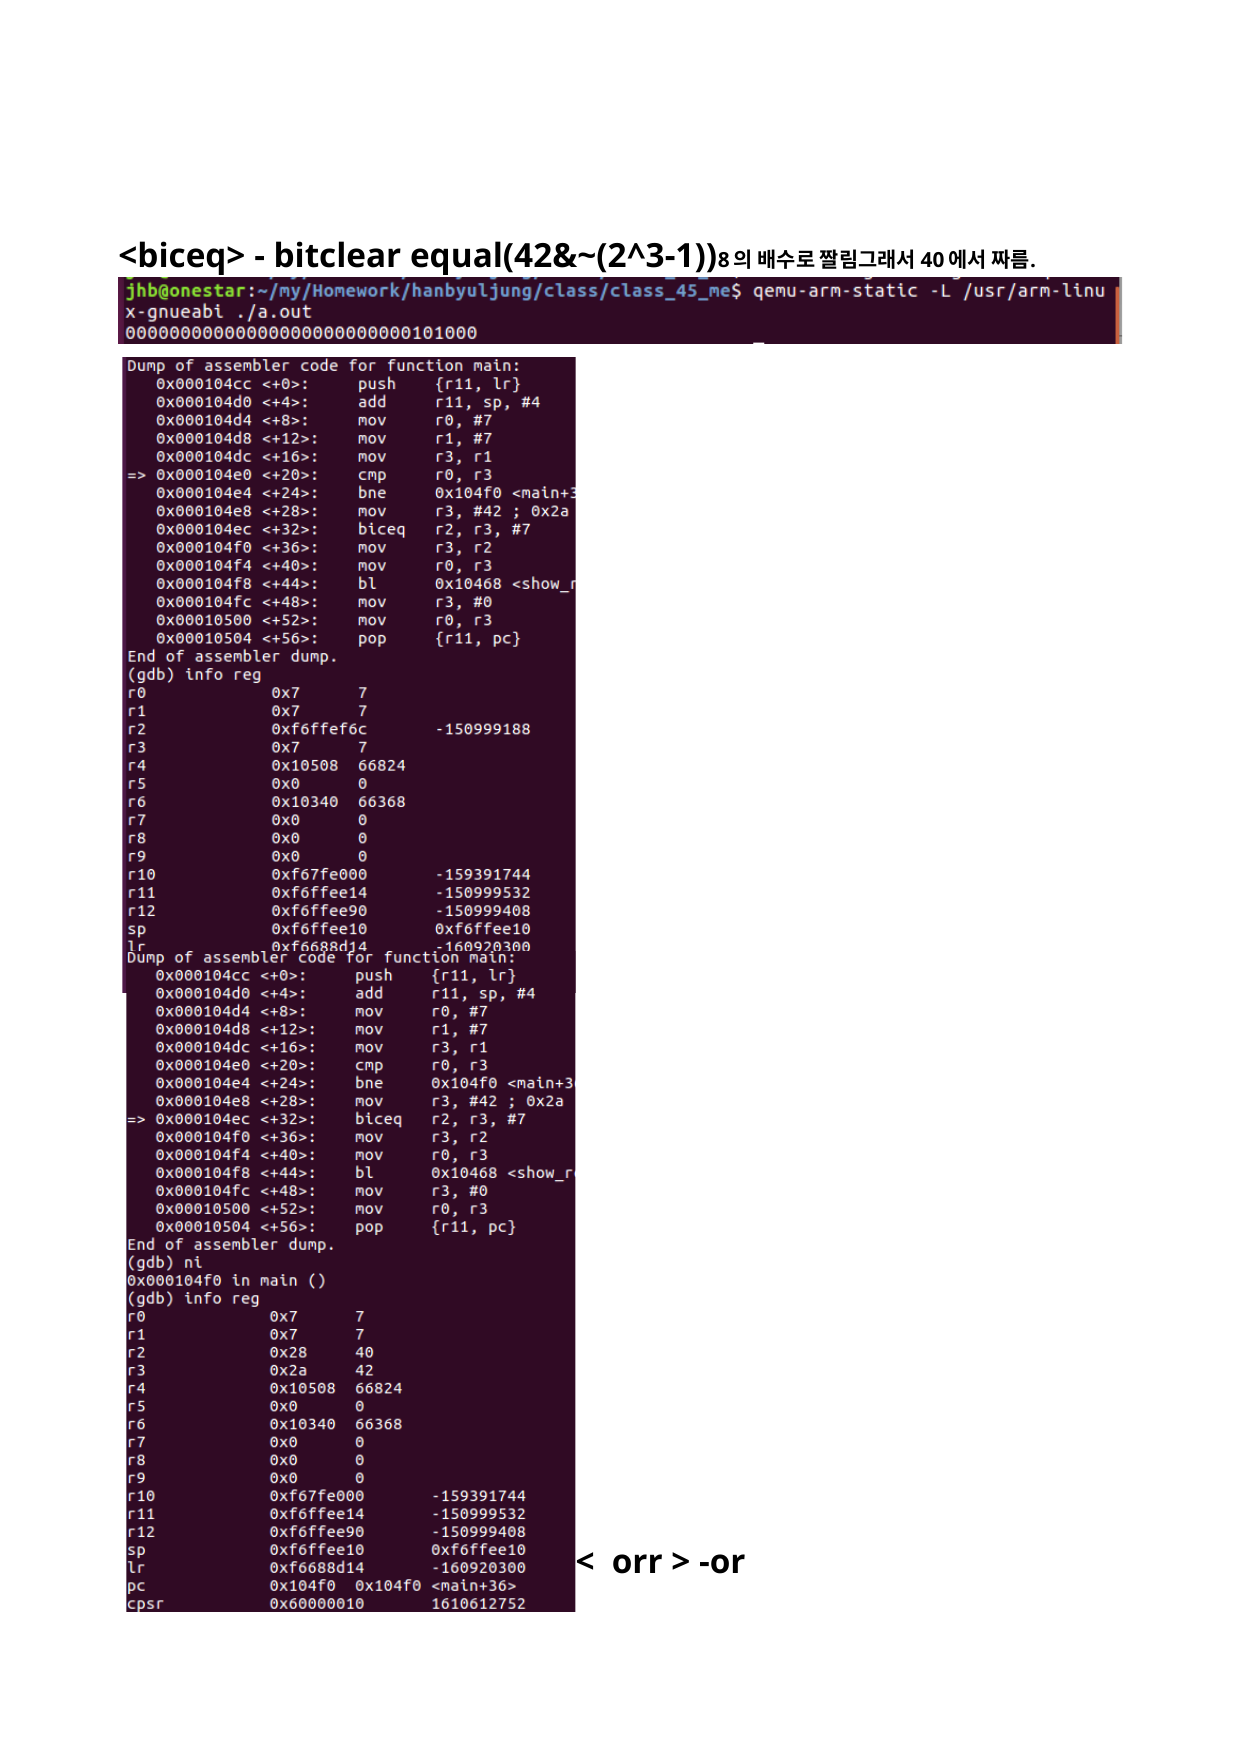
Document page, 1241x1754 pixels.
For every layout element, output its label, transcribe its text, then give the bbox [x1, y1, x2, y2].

text [118, 1538, 126, 1583]
text <biceq> - bitclear equal(42&~(2^3-1))8의 배수로 짤림그래서 40에서 짜름. [118, 232, 1122, 277]
text < orr > -or [576, 1538, 1122, 1583]
picture [122, 357, 576, 1612]
picture [118, 277, 1123, 344]
